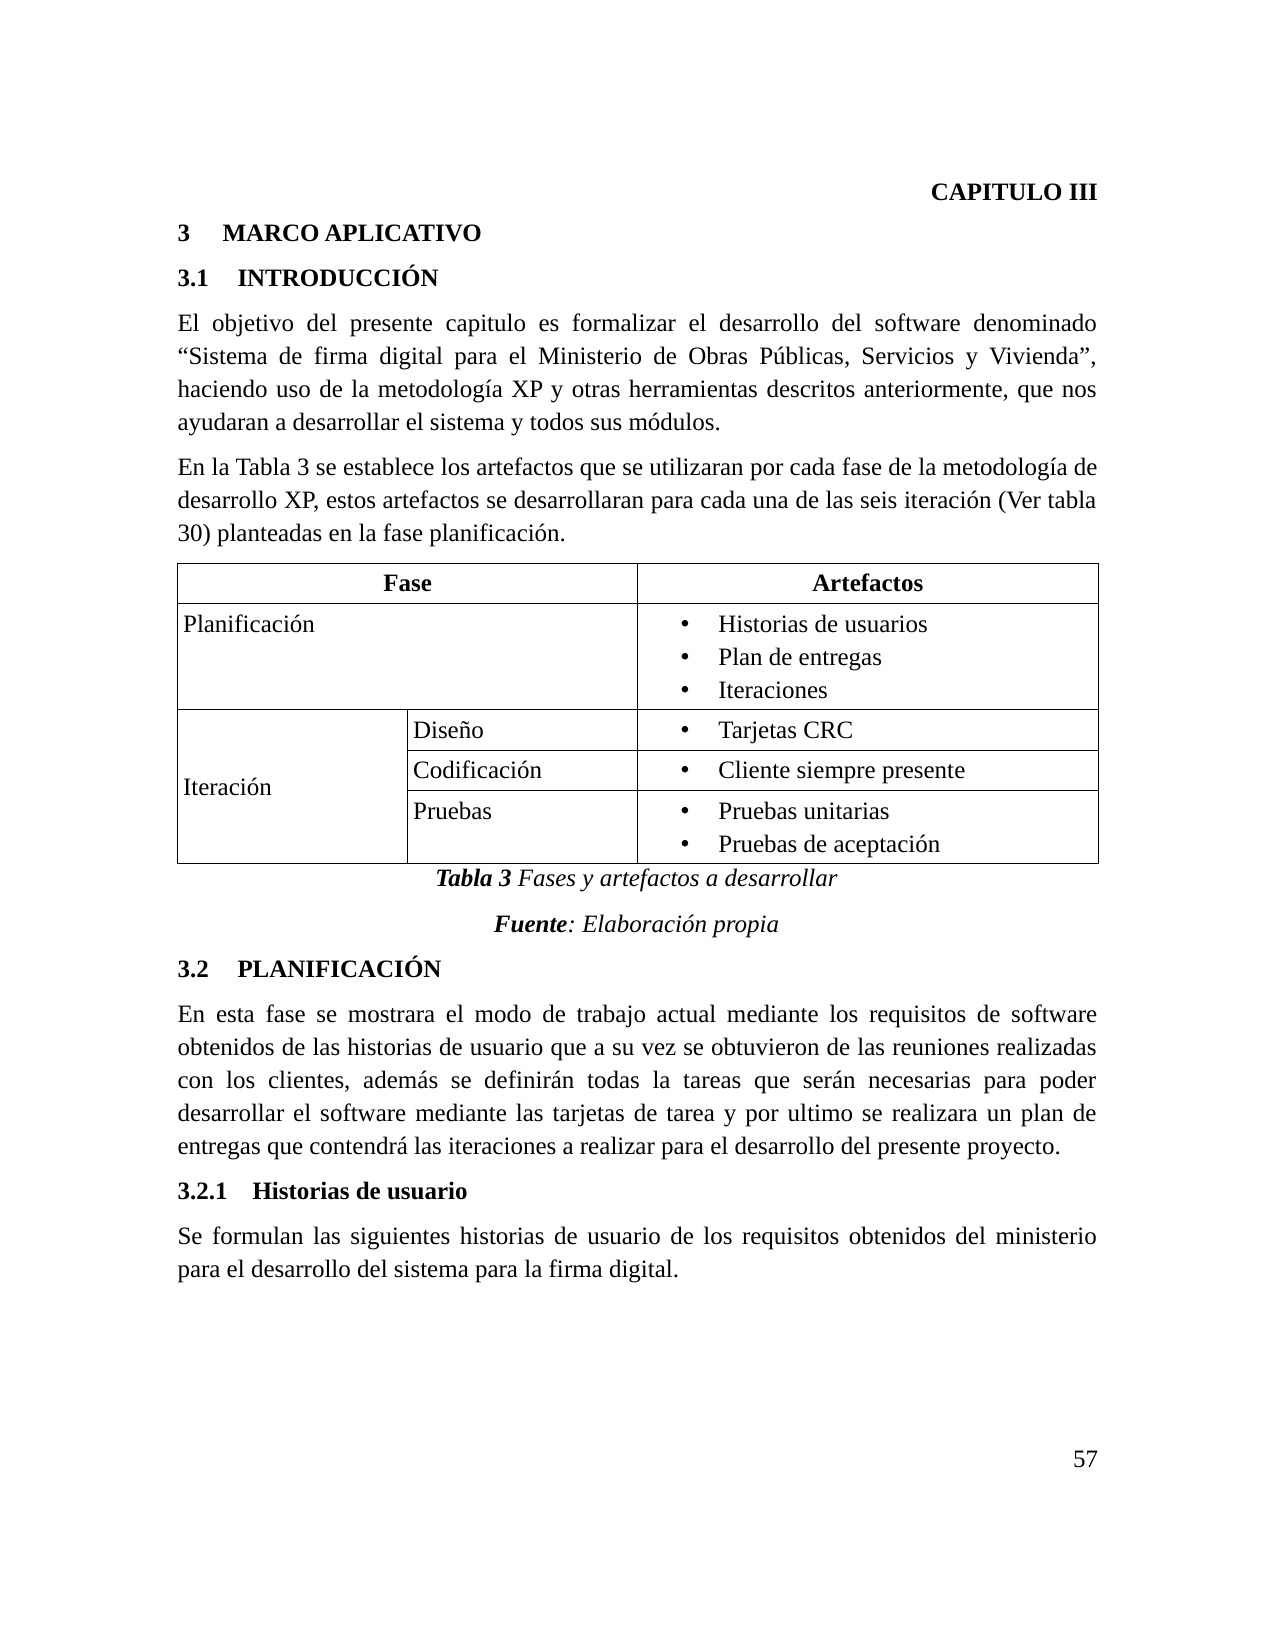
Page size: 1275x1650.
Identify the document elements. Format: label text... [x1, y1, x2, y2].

subtitle PLANIFICACIÓN [177, 954, 1098, 983]
text Tabla 3 Fases y artefactos a desarrollar [177, 864, 1098, 892]
subtitle INTRODUCCIÓN [177, 263, 1098, 292]
text En esta fase se mostrara el modo de trabajo actual mediante los requisitos de software obtenidos de las historias de usuario que a su vez se obtuvieron de las reuniones realizadas con los clientes, además se definirán todas la tareas que serán necesarias para poder desarrollar el software mediante las tarjetas de tarea y por ultimo se realizara un plan de entregas que contendrá las iteraciones a realizar para el desarrollo del presente proyecto. [177, 999, 1098, 1160]
table_cell Tarjetas CRC [638, 710, 1098, 750]
table_cell Iteración [178, 710, 407, 863]
subtitle Historias de usuario [177, 1176, 1098, 1205]
table_cell Historias de usuarios Plan de entregas Iteraciones [638, 604, 1098, 709]
subtitle MARCO APLICATIVO [177, 218, 1098, 247]
table_header Fase [178, 564, 637, 603]
text Fuente: Elaboración propia [177, 909, 1098, 938]
table_cell Diseño [408, 710, 637, 750]
text Se formulan las siguientes historias de usuario de los requisitos obtenidos del ministerio para el desarrollo del sistema para la firma digital. [177, 1221, 1098, 1282]
table_cell Pruebas unitarias Pruebas de aceptación [638, 791, 1098, 863]
table_cell Cliente siempre presente [638, 751, 1098, 790]
table_header Artefactos [638, 564, 1098, 603]
table_cell Codificación [408, 751, 637, 790]
text En la Tabla 3 se establece los artefactos que se utilizaran por cada fase de la metodología de desarrollo XP, estos artefactos se desarrollaran para cada una de las seis iteración (Ver tabla 30) planteadas en la fase planificación. [177, 452, 1098, 547]
subtitle CAPITULO III [177, 177, 1098, 206]
table_cell Pruebas [408, 791, 637, 863]
text El objetivo del presente capitulo es formalizar el desarrollo del software denominado “Sistema de firma digital para el Ministerio de Obras Públicas, Servicios y Vivienda”, haciendo uso de la metodología XP y otras herramientas descritos anteriormente, que nos ayudaran a desarrollar el sistema y todos sus módulos. [177, 308, 1098, 436]
table_cell Planificación [178, 604, 637, 709]
